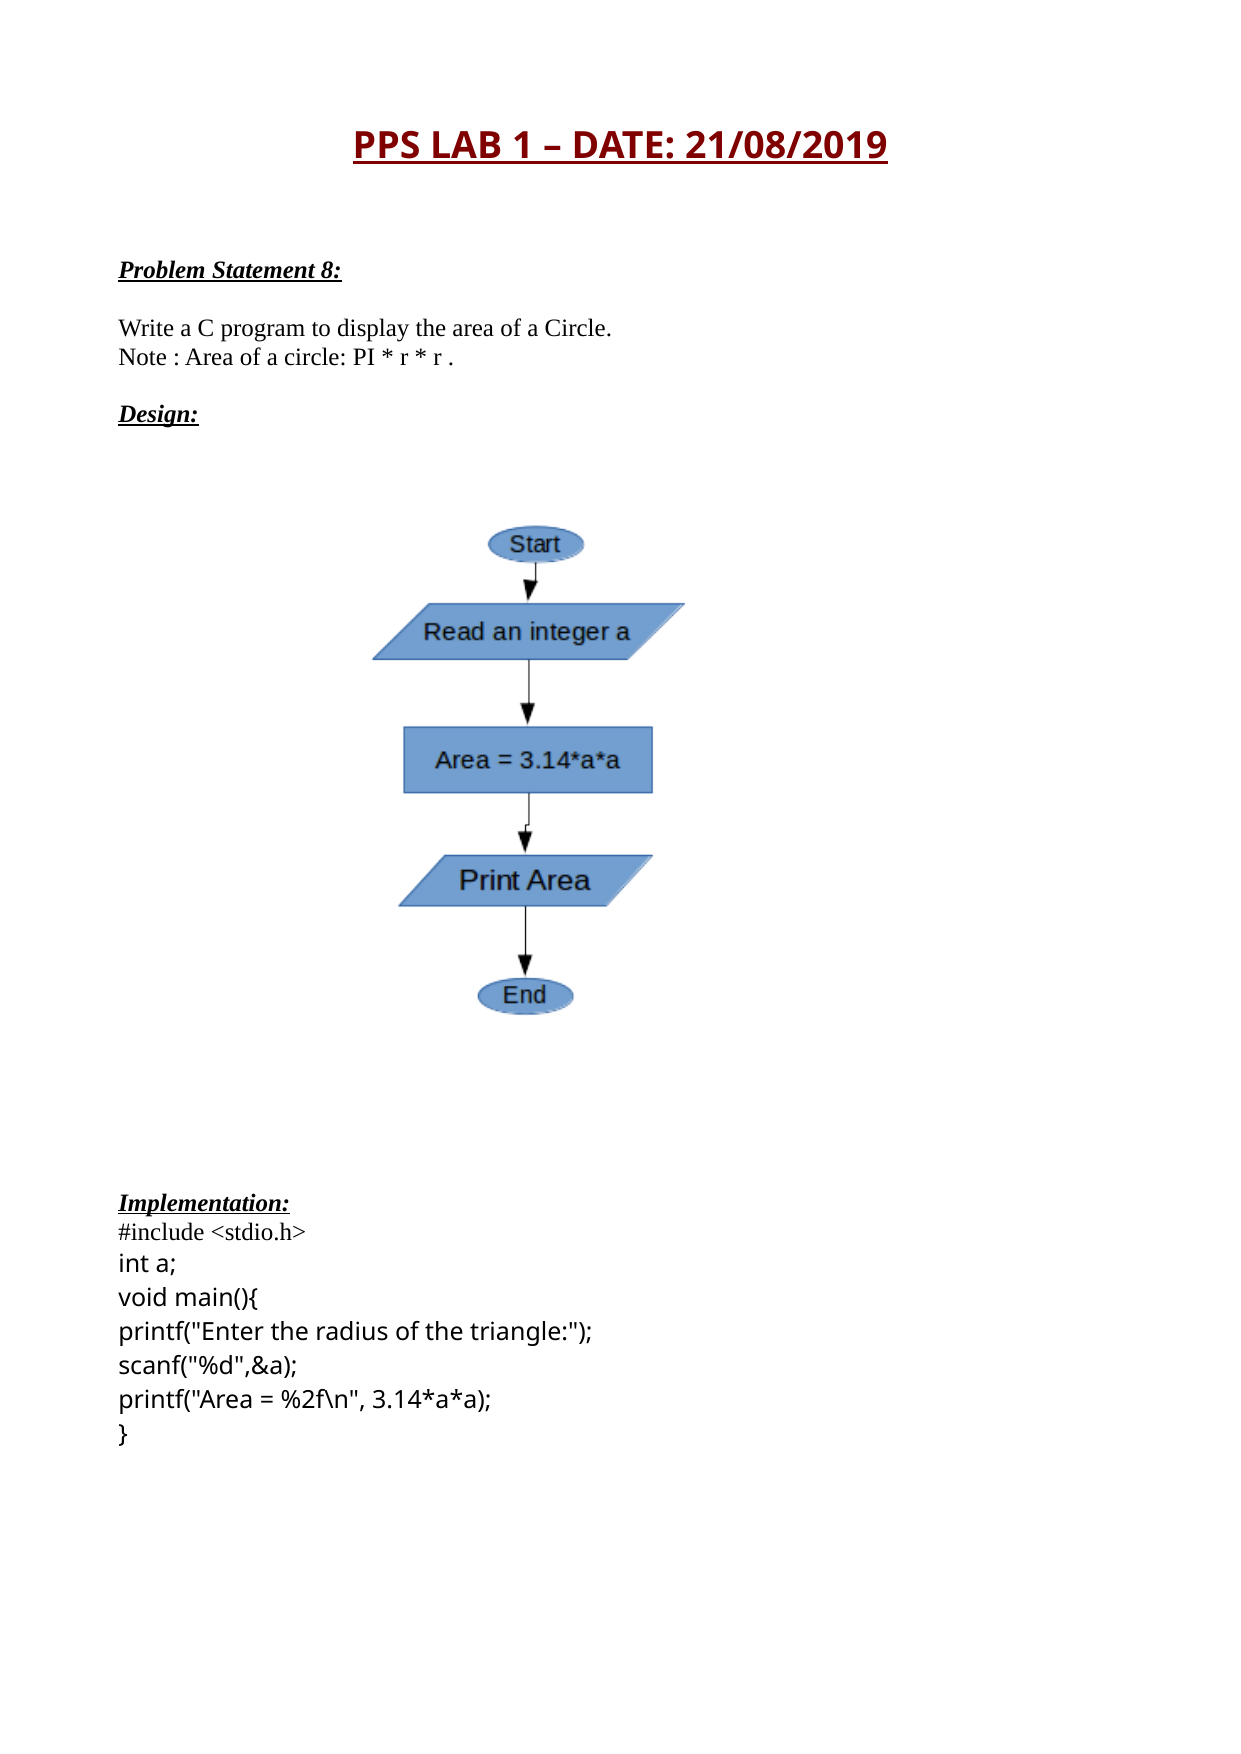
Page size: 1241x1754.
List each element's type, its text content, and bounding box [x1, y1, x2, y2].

text Problem Statement 8: [118, 255, 1122, 284]
text printf("Area = %2f\n", 3.14*a*a); [118, 1382, 1122, 1416]
text printf("Enter the radius of the triangle:"); [118, 1314, 1122, 1348]
text int a; [118, 1246, 1122, 1279]
text void main(){ [118, 1279, 1122, 1314]
text Note : Area of a circle: PI * r * r . [118, 342, 1122, 370]
text Design: [118, 399, 1122, 428]
text scanf("%d",&a); [118, 1348, 1122, 1382]
text Write a C program to display the area of a Circle. [118, 313, 1122, 342]
text } [118, 1416, 1122, 1450]
text Implementation: [118, 1188, 1122, 1217]
text PPS LAB 1 – DATE: 21/08/2019 [118, 118, 1122, 169]
text #include <stdio.h> [118, 1217, 1122, 1246]
